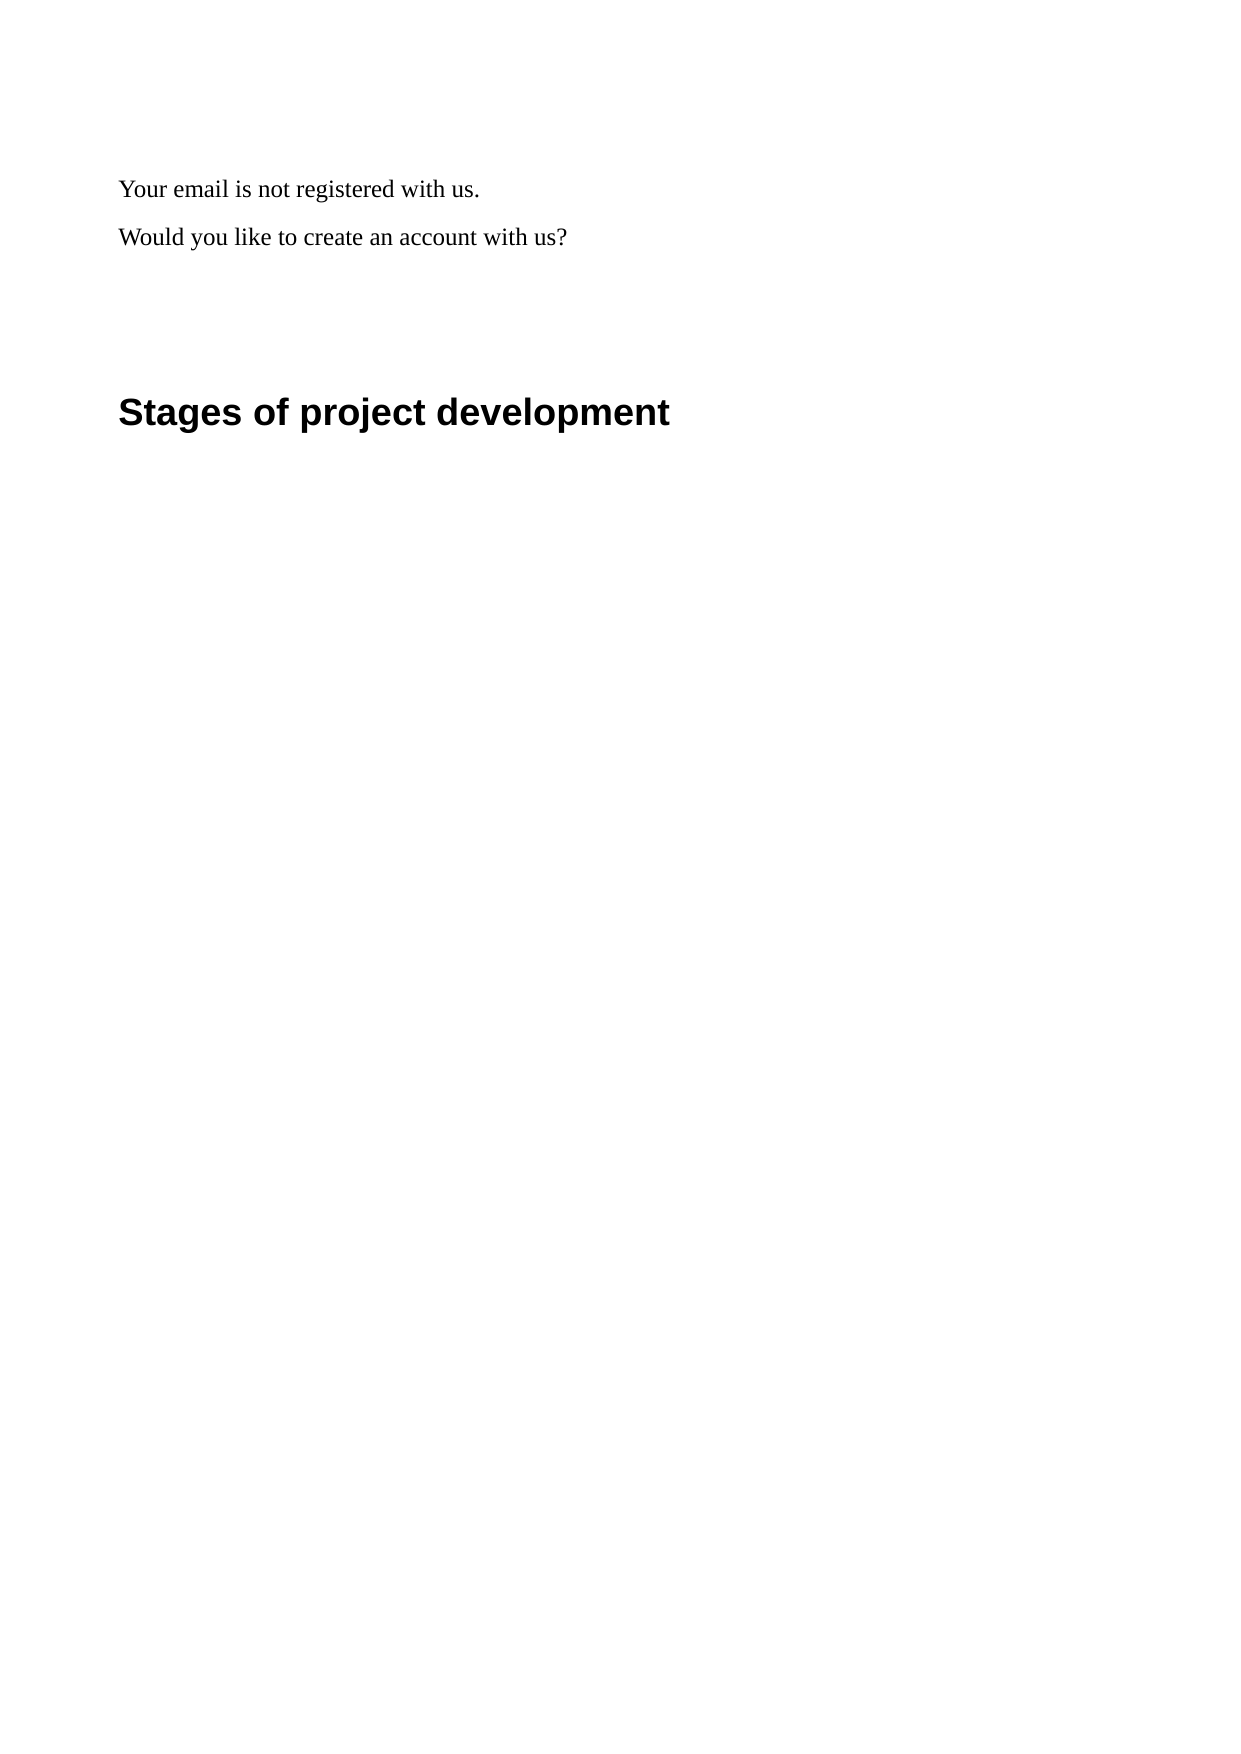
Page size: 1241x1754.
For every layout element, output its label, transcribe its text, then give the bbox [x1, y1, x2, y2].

text Your email is not registered with us. [118, 174, 1122, 203]
subtitle Stages of project development [118, 390, 1122, 433]
text Would you like to create an account with us? [118, 222, 1122, 251]
